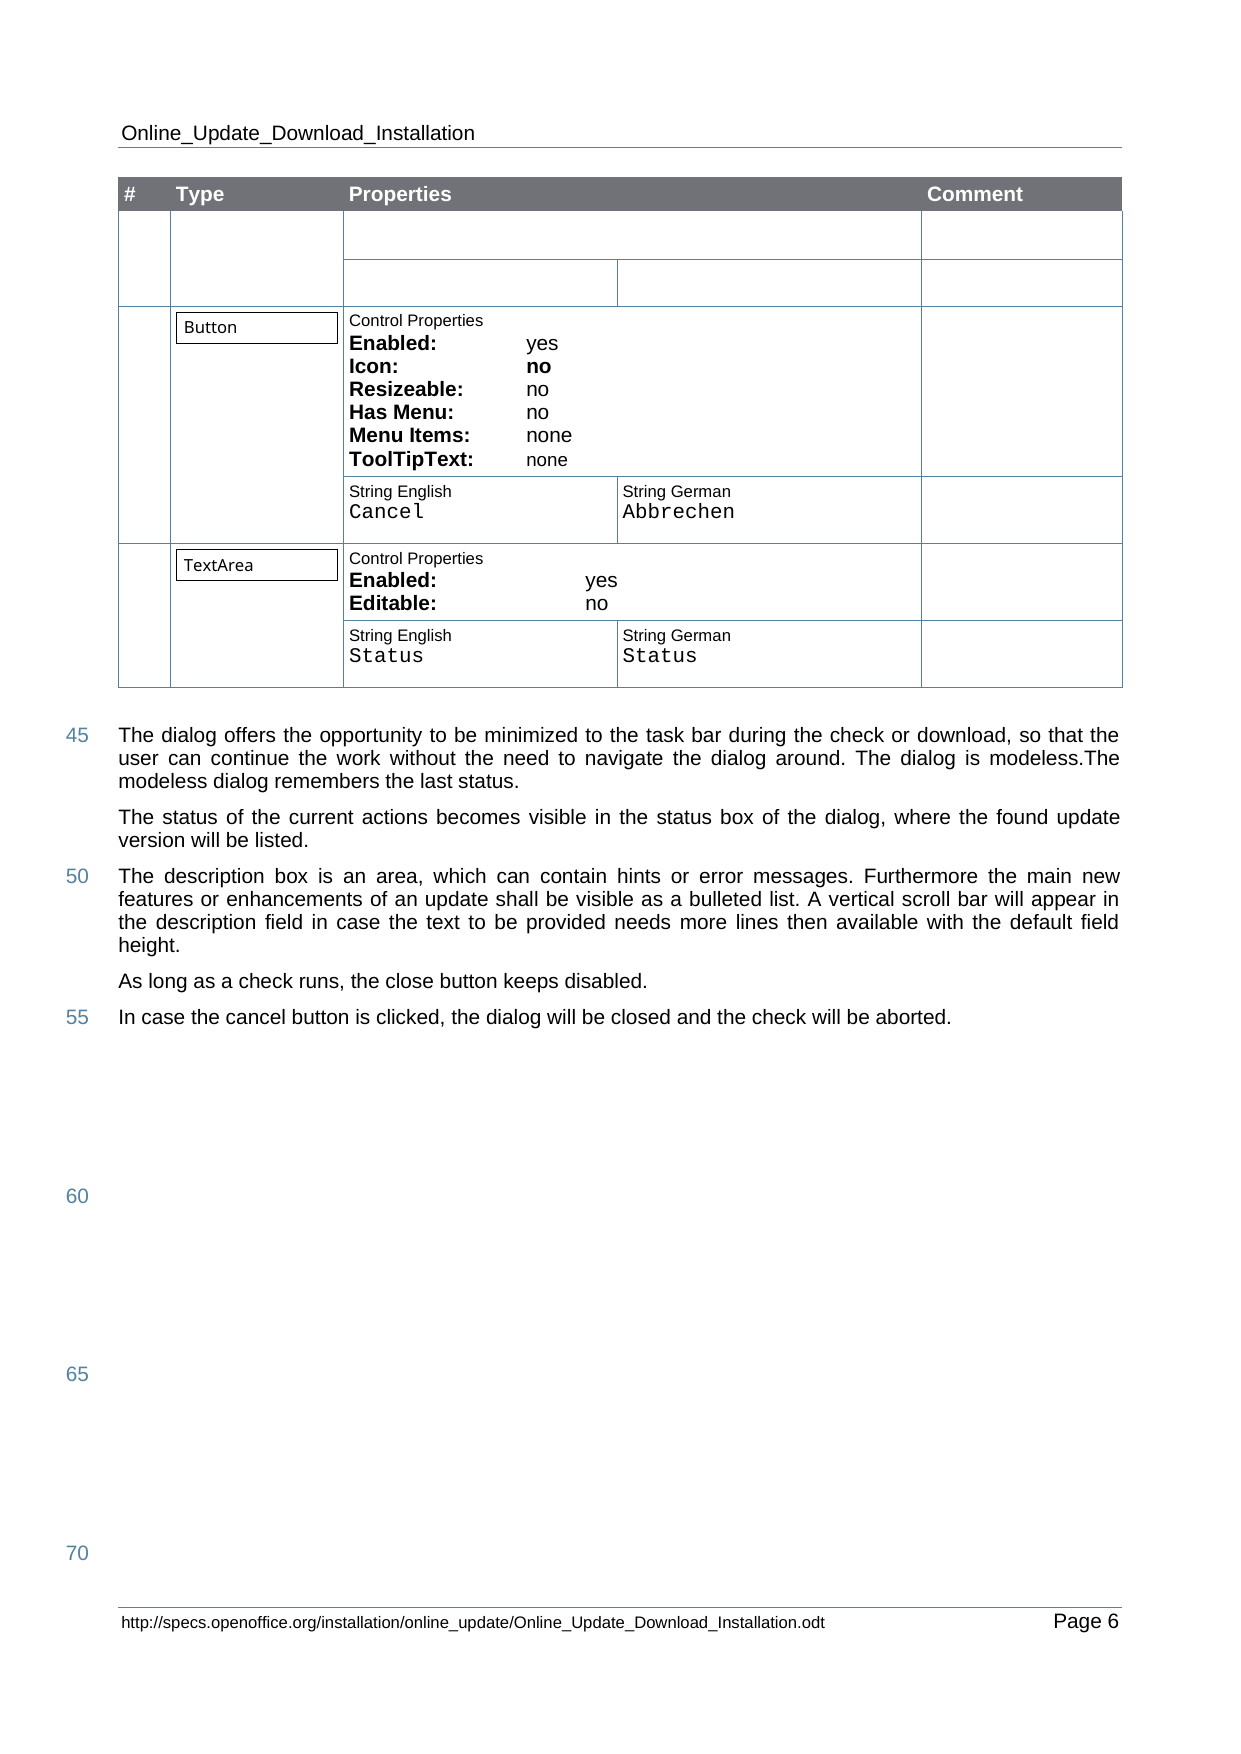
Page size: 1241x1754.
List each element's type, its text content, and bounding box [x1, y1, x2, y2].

table_header [344, 211, 921, 259]
table_cell [171, 544, 343, 687]
table_cell [922, 260, 1122, 306]
table_header # [118, 177, 170, 211]
table_cell [618, 260, 921, 306]
text The status of the current actions becomes visible in the status box of the dialog, where the found update version will be listed. [118, 805, 1122, 852]
table_cell [119, 211, 170, 306]
text The dialog offers the opportunity to be minimized to the task bar during the check or download, so that the user can continue the work without the need to navigate the dialog around. The dialog is modeless.The modeless dialog remembers the last status. [118, 723, 1122, 793]
table_cell String English Cancel [344, 477, 617, 543]
table_cell String English Status [344, 621, 617, 687]
table_cell String German Status [618, 621, 921, 687]
table_header Control Properties Enabled: yes Editable: no [344, 544, 921, 620]
table_cell [922, 477, 1122, 543]
table_header [922, 544, 1122, 620]
table_header [922, 211, 1122, 259]
text The description box is an area, which can contain hints or error messages. Furthermore the main new features or enhancements of an update shall be visible as a bulleted list. A vertical scroll bar will appear in the description field in case the text to be provided needs more lines then available with the default field height. [118, 864, 1122, 957]
table_cell [344, 260, 617, 306]
table_cell [922, 621, 1122, 687]
table_cell [171, 211, 343, 306]
table_cell String German Abbrechen [618, 477, 921, 543]
table_header Properties [343, 177, 921, 211]
table_header Type [170, 177, 343, 211]
table_header [922, 307, 1122, 476]
table_cell [171, 307, 343, 543]
table_header Comment [921, 177, 1122, 211]
text In case the cancel button is clicked, the dialog will be closed and the check will be aborted. [118, 1006, 1122, 1029]
table_header Control Properties Enabled: yes Icon: no Resizeable: no Has Menu: no Menu Items: none ToolTipText: none [344, 307, 921, 476]
text As long as a check runs, the close button keeps disabled. [118, 970, 1122, 993]
table_cell <#> [119, 307, 170, 543]
table_cell <#> [119, 544, 170, 687]
